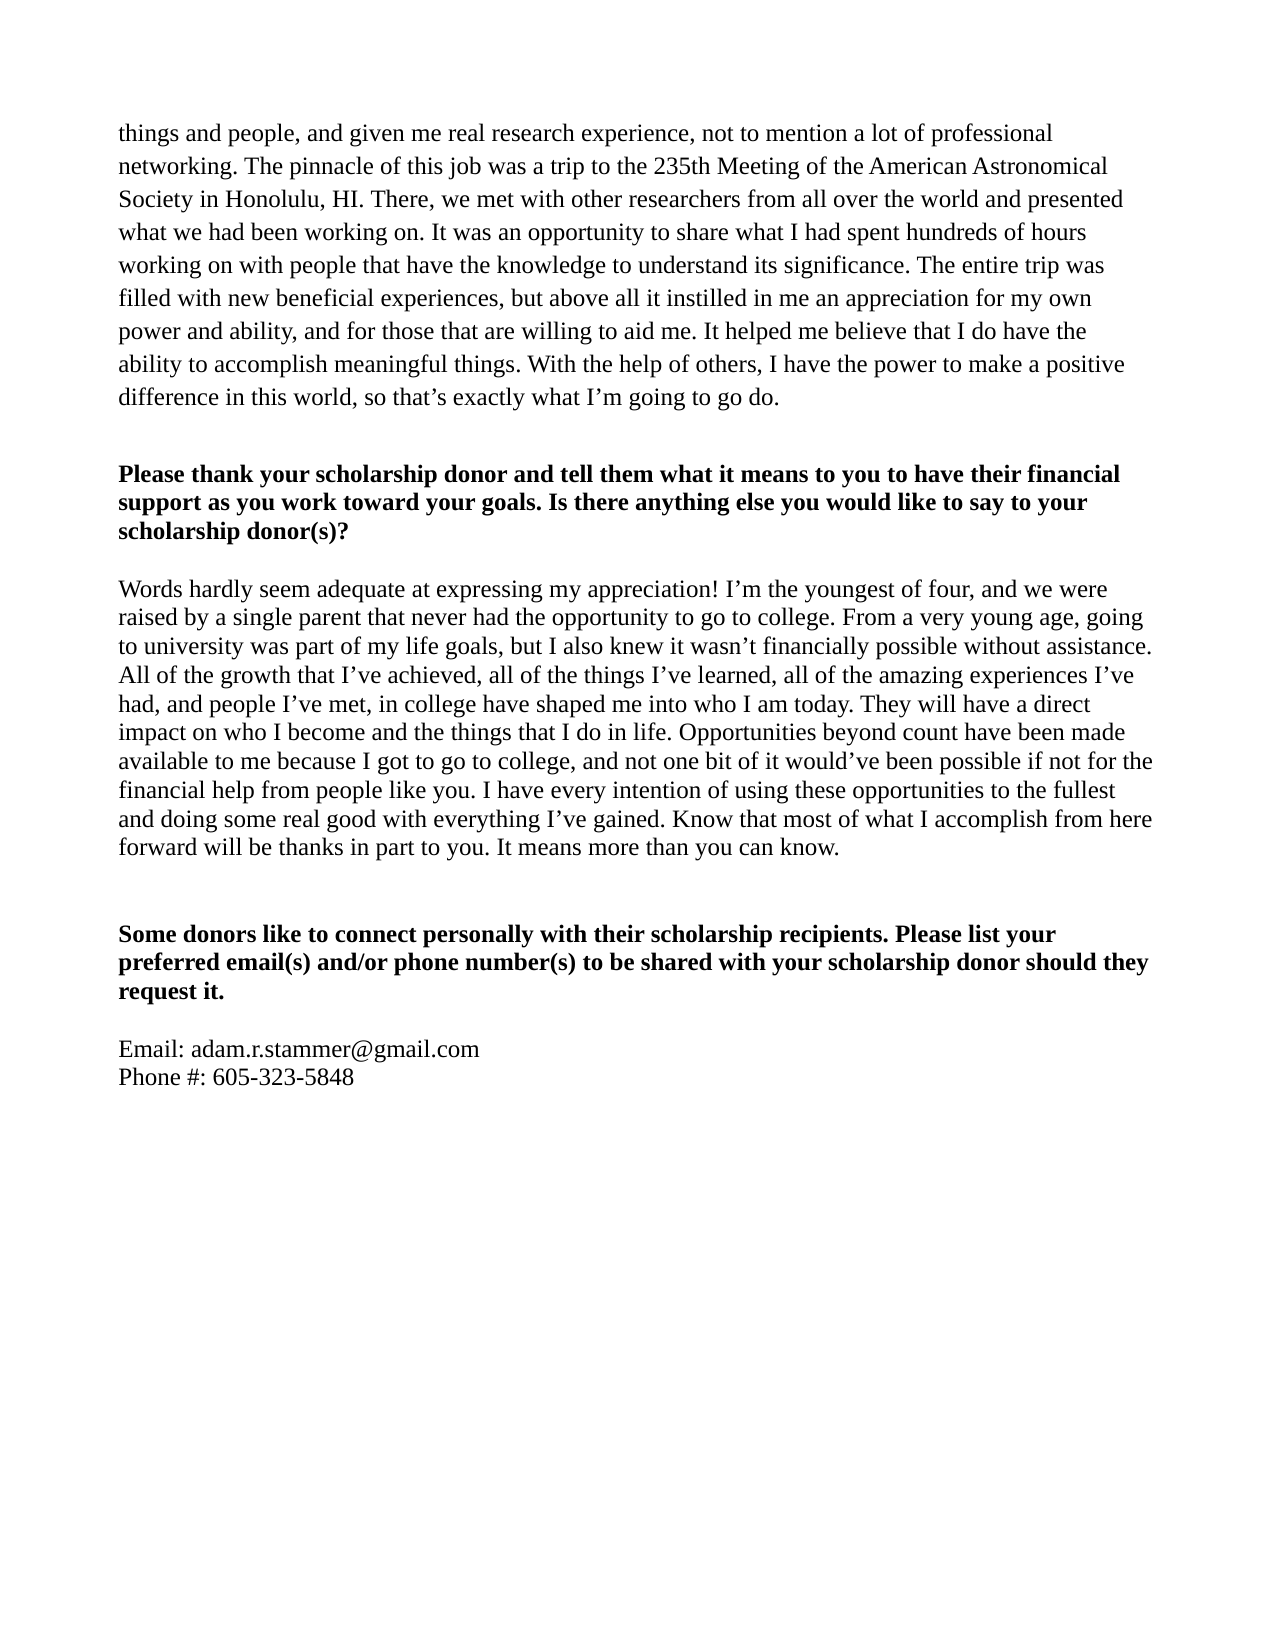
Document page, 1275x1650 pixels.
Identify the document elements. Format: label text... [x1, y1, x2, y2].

text Please thank your scholarship donor and tell them what it means to you to have their financial support as you work toward your goals. Is there anything else you would like to say to your scholarship donor(s)? [118, 459, 1157, 545]
text Some donors like to connect personally with their scholarship recipients. Please list your preferred email(s) and/or phone number(s) to be shared with your scholarship donor should they request it. [118, 919, 1157, 1005]
text things and people, and given me real research experience, not to mention a lot of professional networking. The pinnacle of this job was a trip to the 235th Meeting of the American Astronomical Society in Honolulu, HI. There, we met with other researchers from all over the world and presented what we had been working on. It was an opportunity to share what I had spent hundreds of hours working on with people that have the knowledge to understand its significance. The entire trip was filled with new beneficial experiences, but above all it instilled in me an appreciation for my own power and ability, and for those that are willing to aid me. It helped me believe that I do have the ability to accomplish meaningful things. With the help of others, I have the power to make a positive difference in this world, so that’s exactly what I’m going to go do. [118, 118, 1157, 411]
text Phone #: 605-323-5848 [118, 1062, 1157, 1091]
text Email: adam.r.stammer@gmail.com [118, 1034, 1157, 1062]
text Words hardly seem adequate at expressing my appreciation! I’m the youngest of four, and we were raised by a single parent that never had the opportunity to go to college. From a very young age, going to university was part of my life goals, but I also knew it wasn’t financially possible without assistance. All of the growth that I’ve achieved, all of the things I’ve learned, all of the amazing experiences I’ve had, and people I’ve met, in college have shaped me into who I am today. They will have a direct impact on who I become and the things that I do in life. Opportunities beyond count have been made available to me because I got to go to college, and not one bit of it would’ve been possible if not for the financial help from people like you. I have every intention of using these opportunities to the fullest and doing some real good with everything I’ve gained. Know that most of what I accomplish from here forward will be thanks in part to you. It means more than you can know. [118, 574, 1157, 861]
